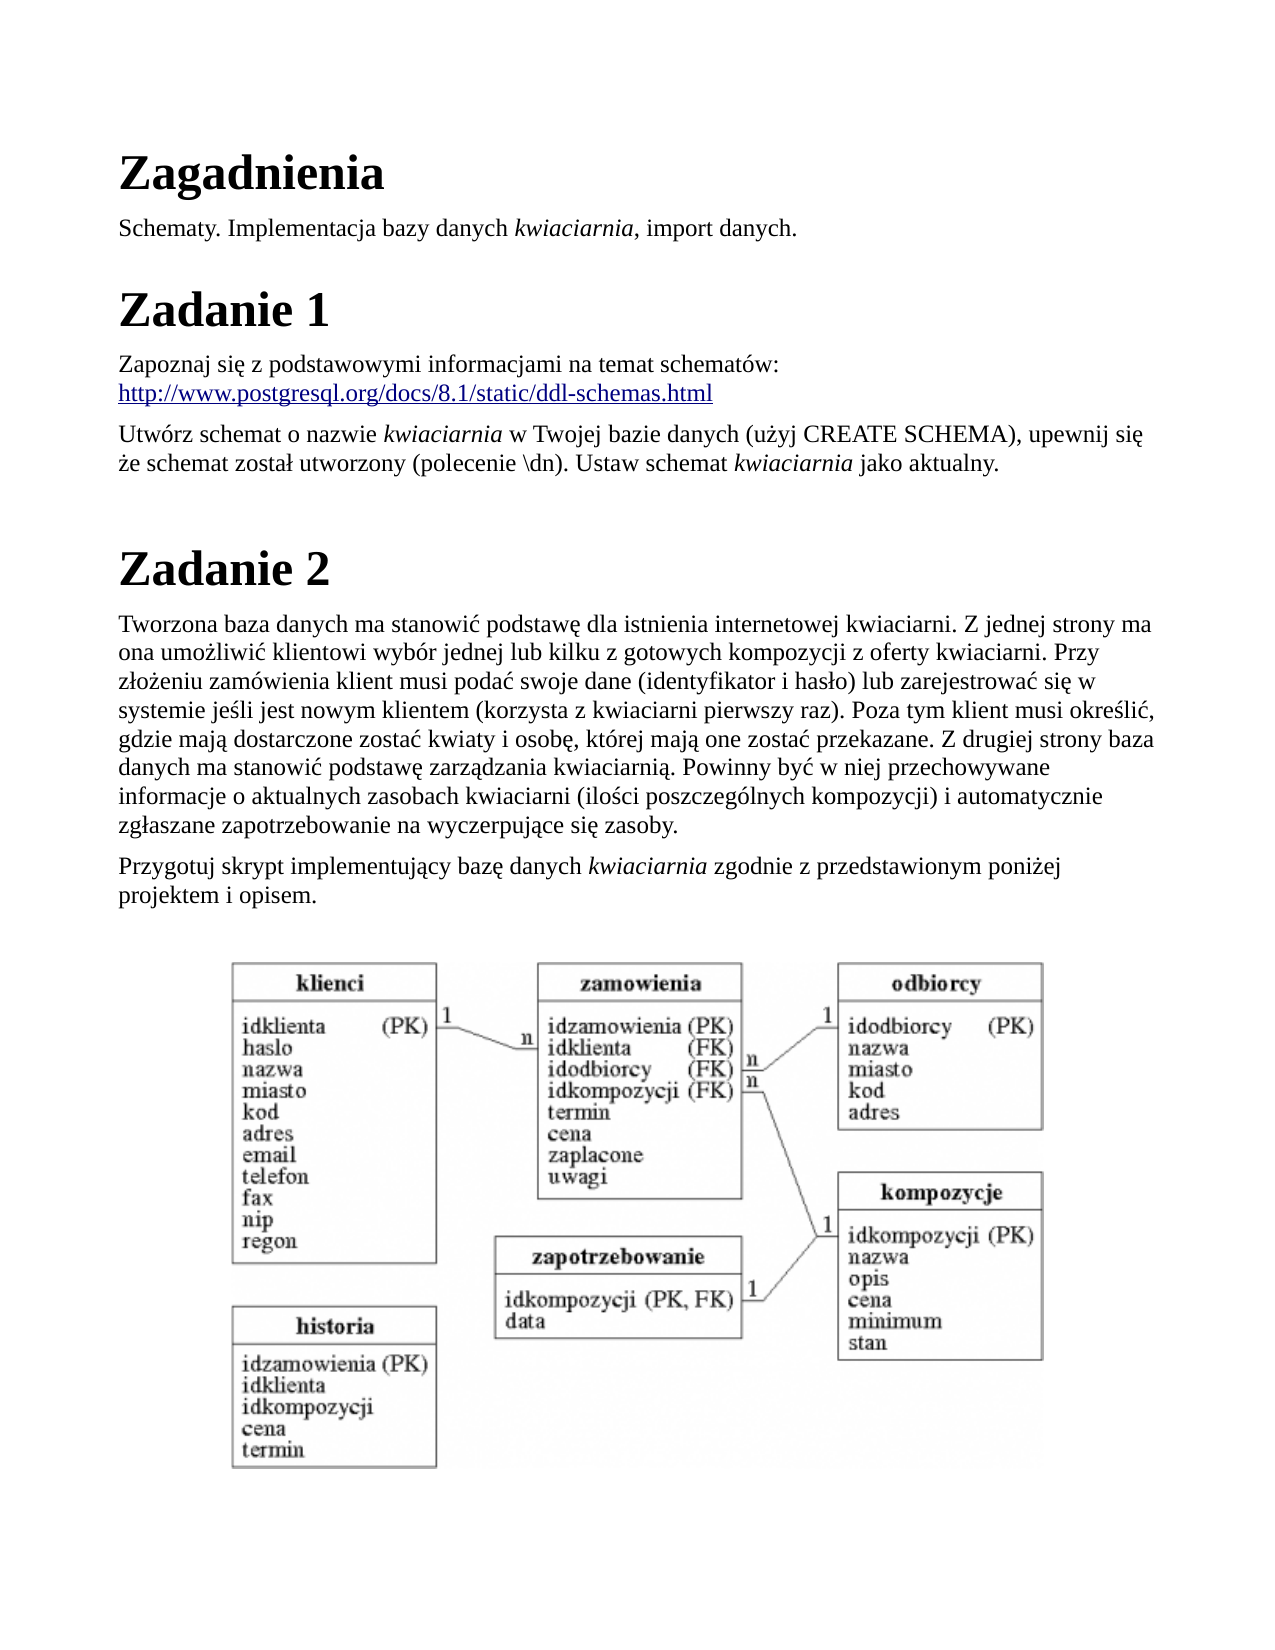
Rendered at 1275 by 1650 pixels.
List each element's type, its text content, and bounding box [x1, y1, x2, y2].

subtitle Zadanie 1 [118, 279, 1157, 337]
subtitle Zagadnienia [118, 143, 1157, 201]
picture [231, 962, 1044, 1469]
subtitle Zadanie 2 [118, 539, 1157, 596]
text Zapoznaj się z podstawowymi informacjami na temat schematów: http://www.postgresql.org/docs/8.1/static/ddl-schemas.html [118, 349, 1157, 407]
text Schematy. Implementacja bazy danych kwiaciarnia, import danych. [118, 213, 1157, 242]
text Tworzona baza danych ma stanowić podstawę dla istnienia internetowej kwiaciarni. Z jednej strony ma ona umożliwić klientowi wybór jednej lub kilku z gotowych kompozycji z oferty kwiaciarni. Przy złożeniu zamówienia klient musi podać swoje dane (identyfikator i hasło) lub zarejestrować się w systemie jeśli jest nowym klientem (korzysta z kwiaciarni pierwszy raz). Poza tym klient musi określić, gdzie mają dostarczone zostać kwiaty i osobę, której mają one zostać przekazane. Z drugiej strony baza danych ma stanowić podstawę zarządzania kwiaciarnią. Powinny być w niej przechowywane informacje o aktualnych zasobach kwiaciarni (ilości poszczególnych kompozycji) i automatycznie zgłaszane zapotrzebowanie na wyczerpujące się zasoby. [118, 609, 1157, 839]
text Utwórz schemat o nazwie kwiaciarnia w Twojej bazie danych (użyj CREATE SCHEMA), upewnij się że schemat został utworzony (polecenie \dn). Ustaw schemat kwiaciarnia jako aktualny. [118, 419, 1157, 477]
text Przygotuj skrypt implementujący bazę danych kwiaciarnia zgodnie z przedstawionym poniżej projektem i opisem. [118, 851, 1157, 909]
